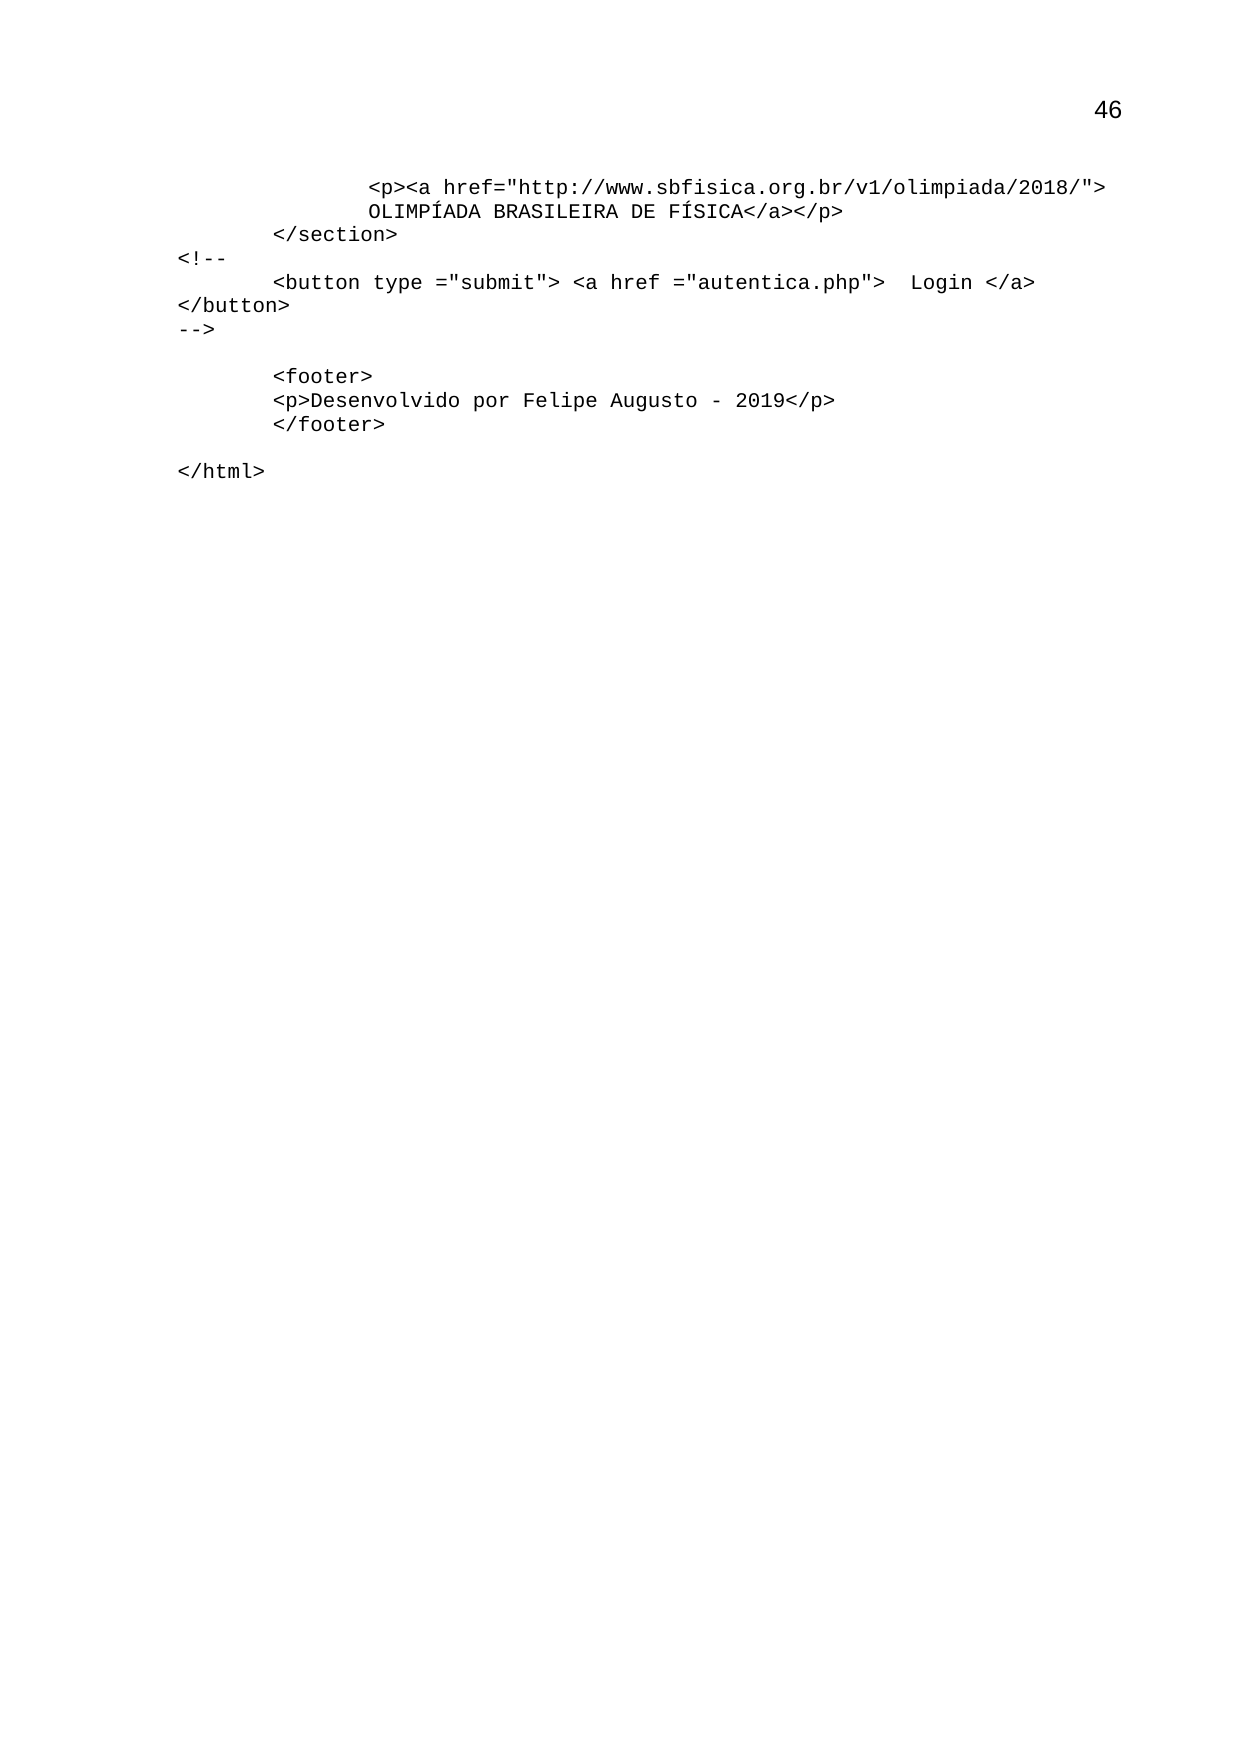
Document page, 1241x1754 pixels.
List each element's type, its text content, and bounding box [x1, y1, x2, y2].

text <p><a href="http://www.sbfisica.org.br/v1/olimpiada/2018/"> [177, 177, 1122, 201]
text </section> [177, 224, 1122, 248]
text <p>Desenvolvido por Felipe Augusto - 2019</p> [177, 390, 1122, 414]
text </footer> [177, 414, 1122, 437]
text --> [177, 319, 1122, 343]
text OLIMPÍADA BRASILEIRA DE FÍSICA</a></p> [177, 201, 1122, 224]
text <!-- [177, 248, 1122, 272]
text </html> [177, 461, 1122, 484]
text <button type ="submit"> <a href ="autentica.php"> Login </a> </button> [177, 272, 1122, 319]
text <footer> [177, 366, 1122, 390]
